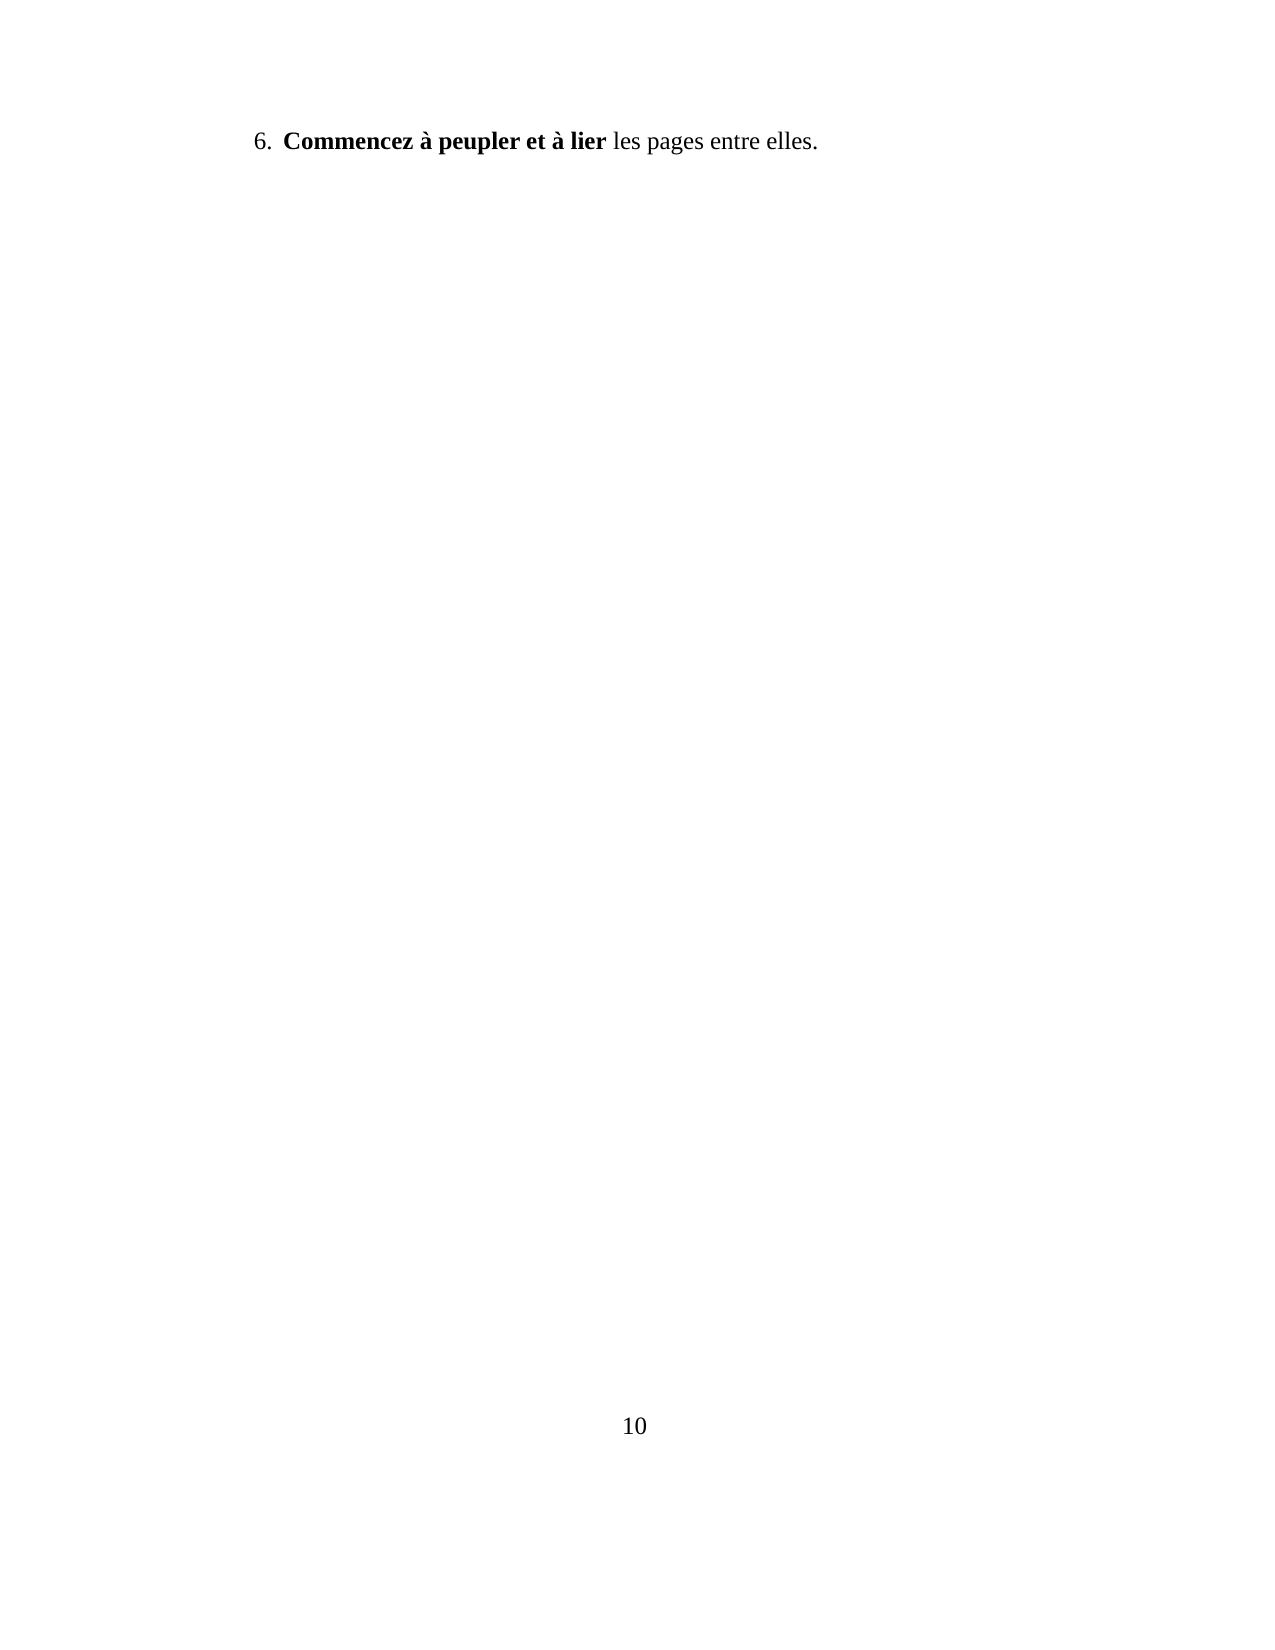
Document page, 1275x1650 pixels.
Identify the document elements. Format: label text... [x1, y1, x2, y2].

list Commencez à peupler et à lier les pages entre elles. [253, 126, 1066, 155]
